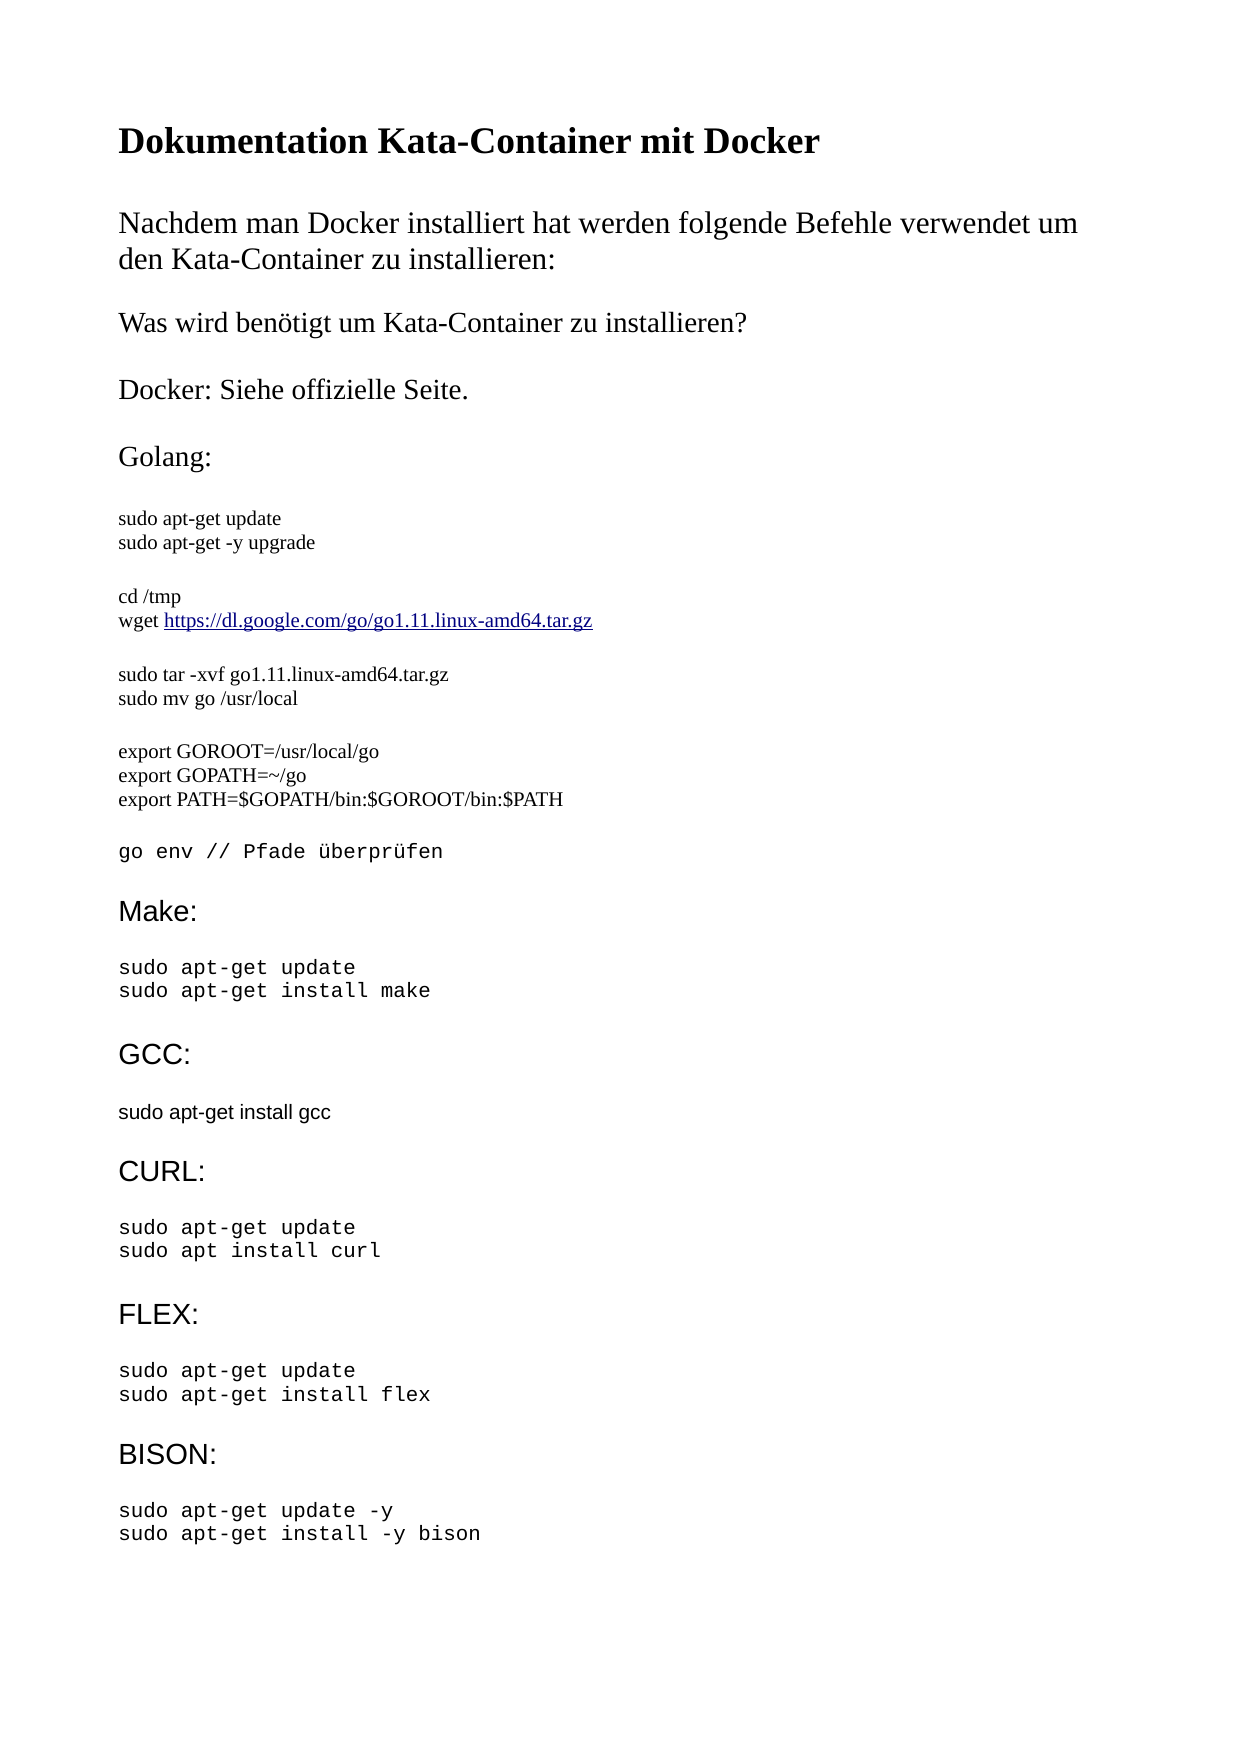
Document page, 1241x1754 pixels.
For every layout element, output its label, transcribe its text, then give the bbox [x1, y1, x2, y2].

text Docker: Siehe offizielle Seite. [118, 372, 1122, 406]
text sudo apt-get install gcc [118, 1100, 1122, 1124]
text sudo apt-get install -y bison [118, 1523, 1122, 1547]
text wget https://dl.google.com/go/go1.11.linux-amd64.tar.gz [118, 608, 1122, 632]
text GCC: [118, 1037, 1122, 1071]
text go env // Pfade überprüfen [118, 841, 1122, 864]
text sudo tar -xvf go1.11.linux-amd64.tar.gz [118, 661, 1122, 686]
text FLEX: [118, 1297, 1122, 1331]
text sudo apt-get install flex [118, 1384, 1122, 1407]
text CURL: [118, 1154, 1122, 1187]
text Dokumentation Kata-Container mit Docker [118, 118, 1122, 161]
text sudo apt install curl [118, 1240, 1122, 1264]
text sudo apt-get update [118, 957, 1122, 981]
text export GOPATH=~/go [118, 763, 1122, 787]
text Was wird benötigt um Kata-Container zu installieren? [118, 305, 1122, 338]
text sudo apt-get update [118, 1217, 1122, 1240]
text Make: [118, 894, 1122, 927]
text export PATH=$GOPATH/bin:$GOROOT/bin:$PATH [118, 787, 1122, 811]
text BISON: [118, 1437, 1122, 1470]
text Nachdem man Docker installiert hat werden folgende Befehle verwendet um den Kata-Container zu installieren: [118, 204, 1122, 276]
text sudo apt-get update [118, 506, 1122, 530]
text sudo apt-get update -y [118, 1500, 1122, 1523]
text cd /tmp [118, 584, 1122, 608]
text Golang: [118, 439, 1122, 473]
text sudo mv go /usr/local [118, 686, 1122, 709]
text export GOROOT=/usr/local/go [118, 739, 1122, 763]
text sudo apt-get -y upgrade [118, 530, 1122, 554]
text sudo apt-get install make [118, 981, 1122, 1004]
text sudo apt-get update [118, 1360, 1122, 1384]
